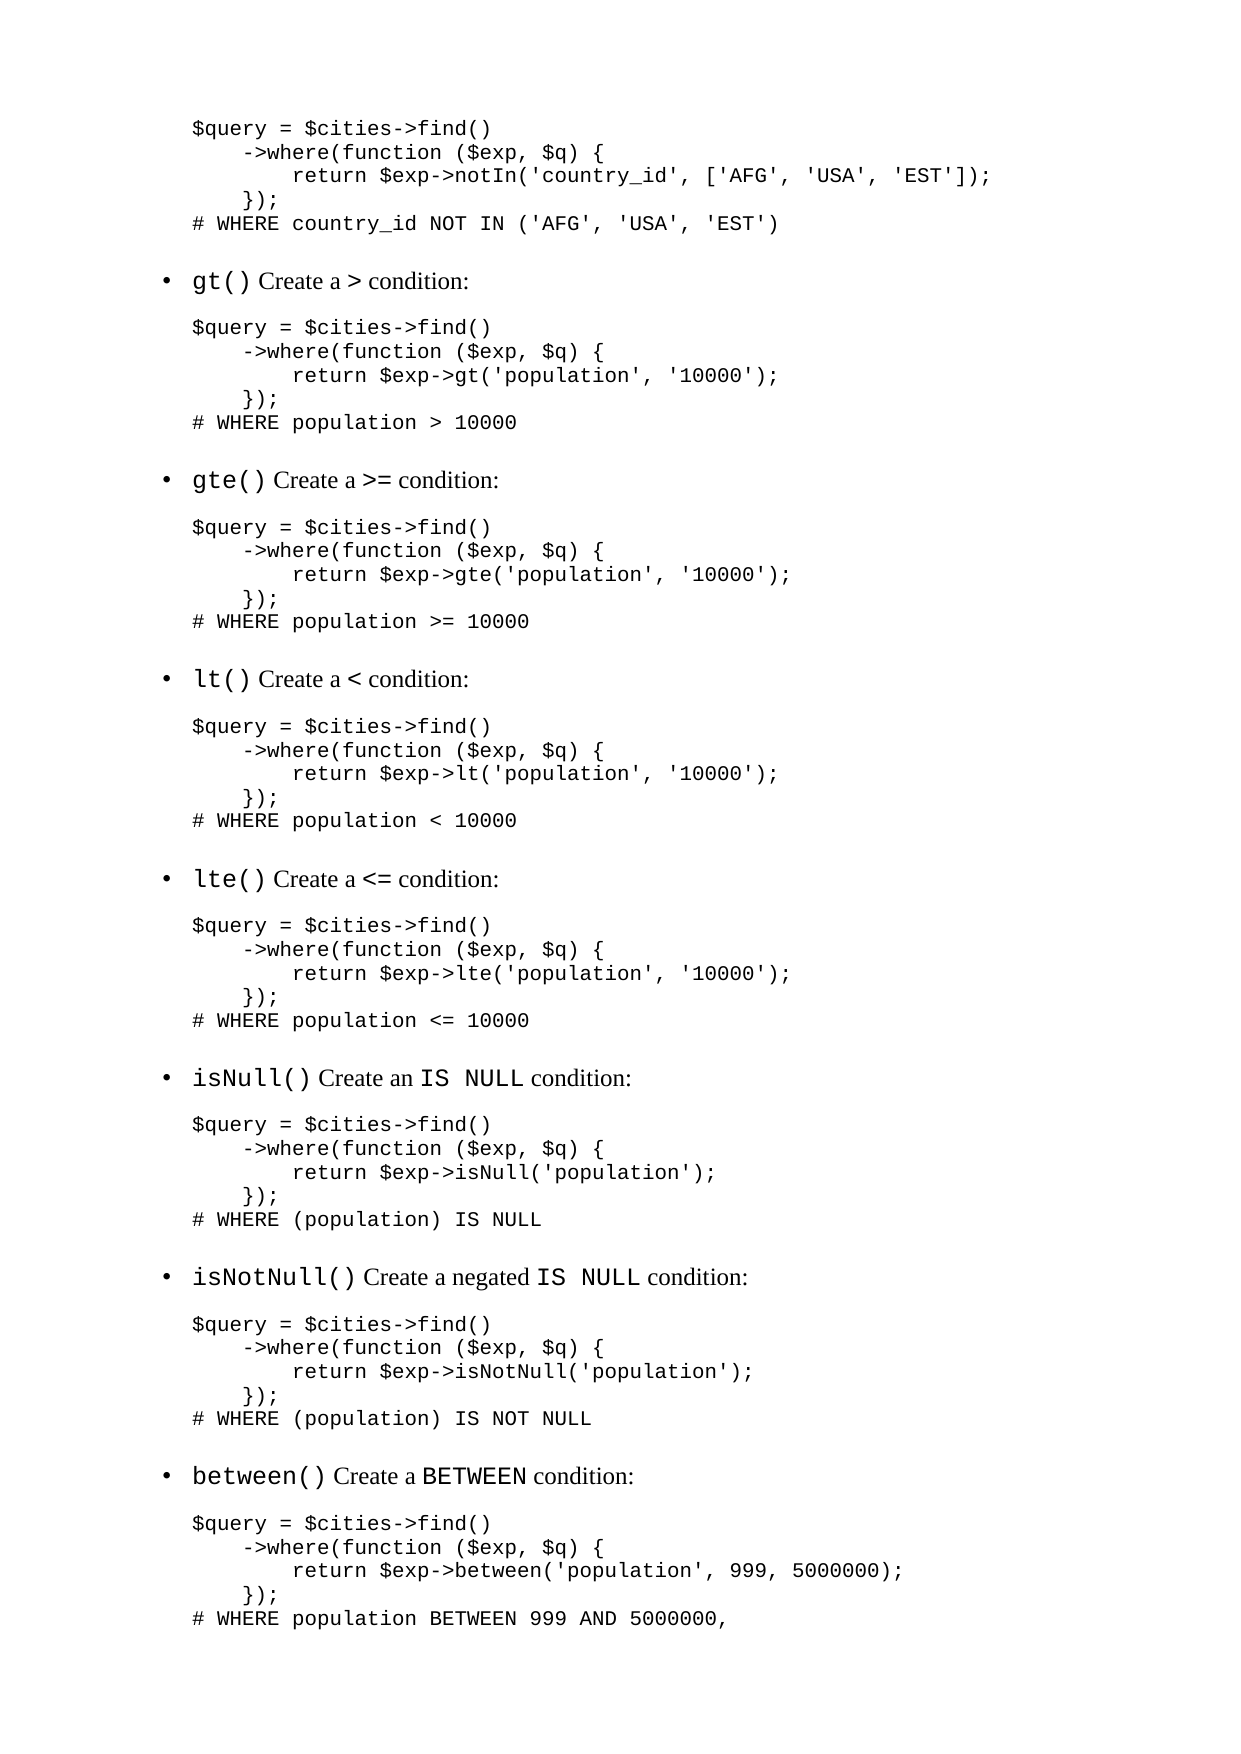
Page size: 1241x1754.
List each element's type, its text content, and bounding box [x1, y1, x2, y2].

list ->where(function ($exp, $q) { [162, 142, 1122, 165]
list $query = $cities->find() [162, 1513, 1122, 1537]
list $query = $cities->find() [162, 118, 1122, 142]
list gt() Create a > condition: [162, 266, 1122, 297]
list }); [162, 1385, 1122, 1408]
list $query = $cities->find() [162, 1114, 1122, 1138]
list return $exp->gte('population', '10000'); [162, 564, 1122, 588]
list ->where(function ($exp, $q) { [162, 1337, 1122, 1361]
list # WHERE population < 10000 [162, 811, 1122, 834]
list # WHERE (population) IS NOT NULL [162, 1408, 1122, 1432]
list $query = $cities->find() [162, 517, 1122, 540]
list isNull() Create an IS NULL condition: [162, 1063, 1122, 1094]
list lt() Create a < condition: [162, 664, 1122, 695]
list return $exp->between('population', 999, 5000000); [162, 1560, 1122, 1584]
list # WHERE population <= 10000 [162, 1010, 1122, 1033]
list $query = $cities->find() [162, 317, 1122, 341]
list ->where(function ($exp, $q) { [162, 739, 1122, 763]
list ->where(function ($exp, $q) { [162, 540, 1122, 564]
list $query = $cities->find() [162, 716, 1122, 739]
list ->where(function ($exp, $q) { [162, 1537, 1122, 1560]
list # WHERE population > 10000 [162, 412, 1122, 436]
list return $exp->lt('population', '10000'); [162, 763, 1122, 787]
list gte() Create a >= condition: [162, 465, 1122, 496]
list $query = $cities->find() [162, 915, 1122, 939]
list lte() Create a <= condition: [162, 864, 1122, 894]
list }); [162, 588, 1122, 611]
list return $exp->gt('population', '10000'); [162, 365, 1122, 388]
list }); [162, 189, 1122, 213]
list # WHERE (population) IS NULL [162, 1209, 1122, 1233]
list }); [162, 1584, 1122, 1608]
list between() Create a BETWEEN condition: [162, 1461, 1122, 1492]
list # WHERE country_id NOT IN ('AFG', 'USA', 'EST') [162, 213, 1122, 236]
list return $exp->lte('population', '10000'); [162, 962, 1122, 986]
list # WHERE population BETWEEN 999 AND 5000000, [162, 1608, 1122, 1631]
list # WHERE population >= 10000 [162, 611, 1122, 635]
list return $exp->isNull('population'); [162, 1162, 1122, 1185]
list return $exp->isNotNull('population'); [162, 1361, 1122, 1385]
list return $exp->notIn('country_id', ['AFG', 'USA', 'EST']); [162, 165, 1122, 189]
list ->where(function ($exp, $q) { [162, 939, 1122, 962]
list $query = $cities->find() [162, 1314, 1122, 1337]
list }); [162, 1185, 1122, 1209]
list isNotNull() Create a negated IS NULL condition: [162, 1262, 1122, 1293]
list }); [162, 787, 1122, 811]
list ->where(function ($exp, $q) { [162, 341, 1122, 365]
list ->where(function ($exp, $q) { [162, 1138, 1122, 1162]
list }); [162, 388, 1122, 412]
list }); [162, 986, 1122, 1010]
